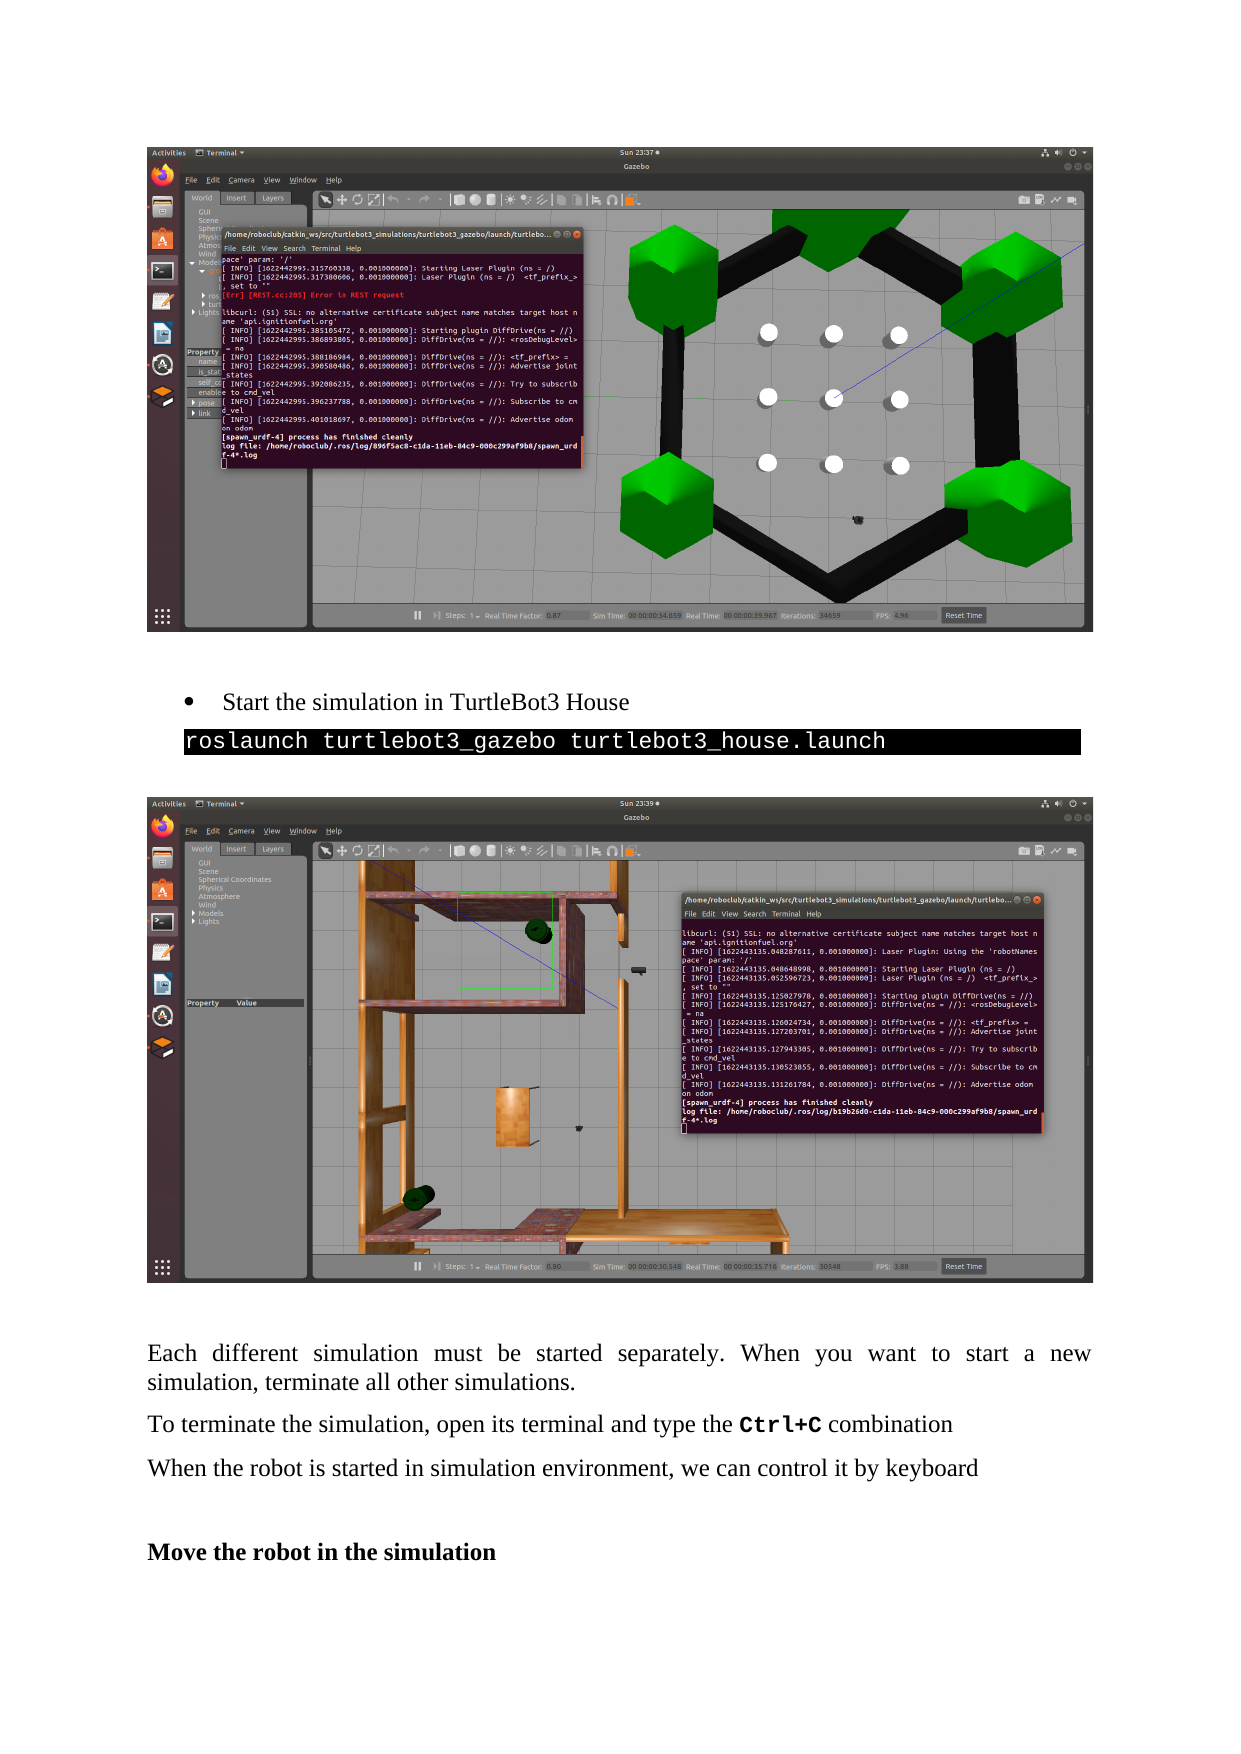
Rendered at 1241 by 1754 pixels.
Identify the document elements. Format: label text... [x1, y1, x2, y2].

text Move the robot in the simulation [147, 1537, 1093, 1566]
list Start the simulation in TurtleBot3 House [184, 687, 1093, 716]
text To terminate the simulation, open its terminal and type the Ctrl+C combination [147, 1409, 1093, 1439]
text Each different simulation must be started separately. When you want to start a new simulation, terminate all other simulations. [147, 1338, 1093, 1396]
text When the robot is started in simulation environment, we can control it by keyboard [147, 1453, 1093, 1482]
text roslaunch turtlebot3_gazebo turtlebot3_house.launch [184, 729, 1081, 755]
